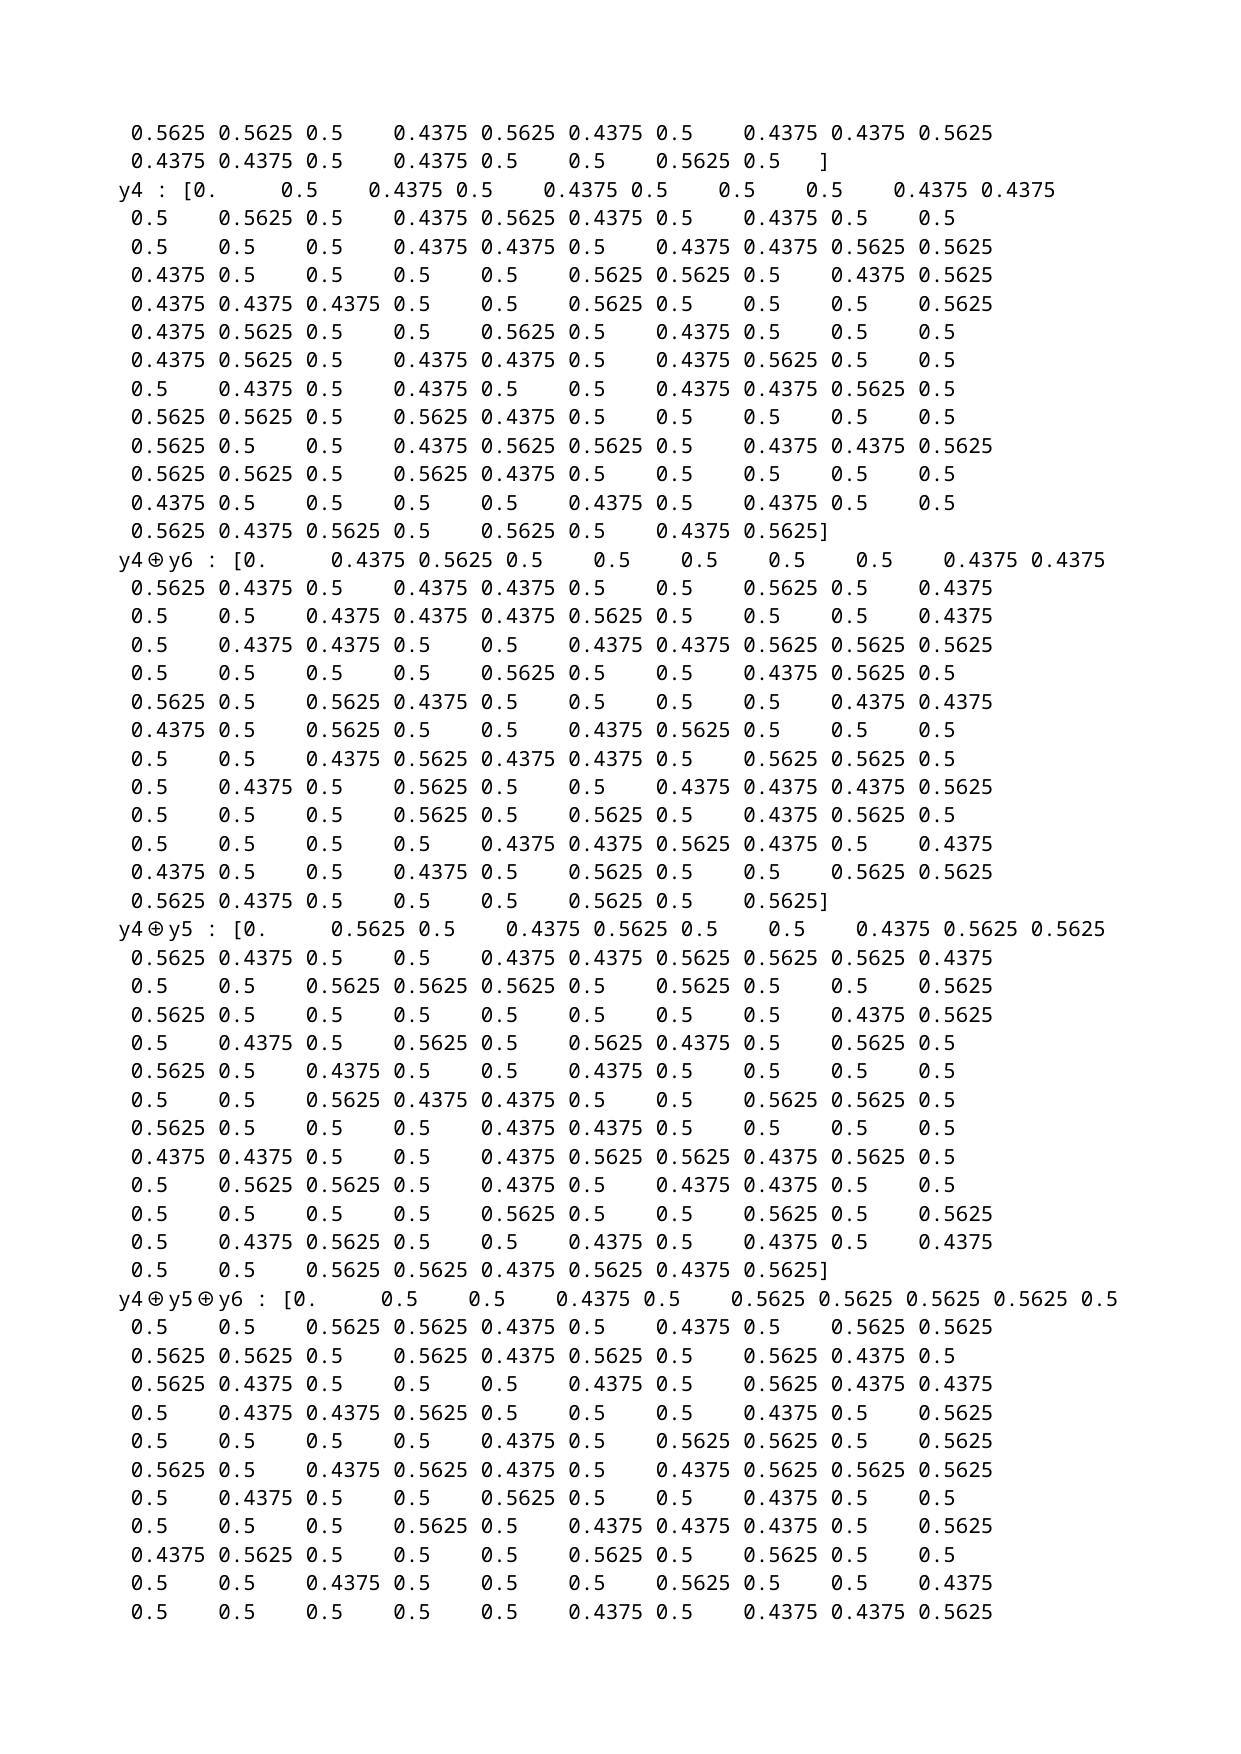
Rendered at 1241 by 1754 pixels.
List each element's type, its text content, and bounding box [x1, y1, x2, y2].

text 0.5625 0.4375 0.5 0.5 0.4375 0.4375 0.5625 0.5625 0.5625 0.4375 [118, 943, 1122, 971]
text 0.5625 0.4375 0.5 0.4375 0.4375 0.5 0.5 0.5625 0.5 0.4375 [118, 573, 1122, 602]
text 0.4375 0.5625 0.5 0.4375 0.4375 0.5 0.4375 0.5625 0.5 0.5 [118, 346, 1122, 374]
text 0.4375 0.5625 0.5 0.5 0.5625 0.5 0.4375 0.5 0.5 0.5 [118, 317, 1122, 346]
text 0.5 0.4375 0.4375 0.5 0.5 0.4375 0.4375 0.5625 0.5625 0.5625 [118, 630, 1122, 658]
text 0.4375 0.4375 0.5 0.5 0.4375 0.5625 0.5625 0.4375 0.5625 0.5 [118, 1142, 1122, 1170]
text 0.5 0.4375 0.5625 0.5 0.5 0.4375 0.5 0.4375 0.5 0.4375 [118, 1227, 1122, 1256]
text 0.5 0.5 0.5 0.5 0.5625 0.5 0.5 0.5625 0.5 0.5625 [118, 1199, 1122, 1227]
text y4⊕y5⊕y6 : [0. 0.5 0.5 0.4375 0.5 0.5625 0.5625 0.5625 0.5625 0.5 [118, 1284, 1122, 1312]
text 0.5625 0.4375 0.5 0.5 0.5 0.4375 0.5 0.5625 0.4375 0.4375 [118, 1369, 1122, 1398]
text 0.5 0.5625 0.5 0.4375 0.5625 0.4375 0.5 0.4375 0.5 0.5 [118, 203, 1122, 232]
text 0.5 0.5 0.5625 0.5625 0.5625 0.5 0.5625 0.5 0.5 0.5625 [118, 971, 1122, 1000]
text 0.5 0.5 0.5625 0.5625 0.4375 0.5 0.4375 0.5 0.5625 0.5625 [118, 1312, 1122, 1341]
text 0.5 0.5 0.5 0.5 0.4375 0.5 0.5625 0.5625 0.5 0.5625 [118, 1426, 1122, 1455]
text 0.5625 0.5625 0.5 0.5625 0.4375 0.5 0.5 0.5 0.5 0.5 [118, 402, 1122, 431]
text 0.5 0.5 0.5 0.5 0.5625 0.5 0.5 0.4375 0.5625 0.5 [118, 658, 1122, 687]
text 0.5625 0.5625 0.5 0.5625 0.4375 0.5625 0.5 0.5625 0.4375 0.5 [118, 1341, 1122, 1369]
text 0.5 0.5 0.5 0.5 0.5 0.4375 0.5 0.4375 0.4375 0.5625 [118, 1597, 1122, 1625]
text 0.5 0.5 0.5 0.5 0.4375 0.4375 0.5625 0.4375 0.5 0.4375 [118, 829, 1122, 857]
text 0.5 0.5 0.5625 0.5625 0.4375 0.5625 0.4375 0.5625] [118, 1256, 1122, 1284]
text 0.5625 0.5 0.5625 0.4375 0.5 0.5 0.5 0.5 0.4375 0.4375 [118, 687, 1122, 715]
text y4⊕y6 : [0. 0.4375 0.5625 0.5 0.5 0.5 0.5 0.5 0.4375 0.4375 [118, 545, 1122, 573]
text 0.5 0.5 0.5625 0.4375 0.4375 0.5 0.5 0.5625 0.5625 0.5 [118, 1085, 1122, 1113]
text 0.4375 0.4375 0.4375 0.5 0.5 0.5625 0.5 0.5 0.5 0.5625 [118, 289, 1122, 317]
text 0.5625 0.5 0.5 0.4375 0.5625 0.5625 0.5 0.4375 0.4375 0.5625 [118, 431, 1122, 459]
text 0.5625 0.5 0.5 0.5 0.4375 0.4375 0.5 0.5 0.5 0.5 [118, 1113, 1122, 1142]
text 0.5 0.4375 0.5 0.5625 0.5 0.5 0.4375 0.4375 0.4375 0.5625 [118, 772, 1122, 801]
text 0.5625 0.5 0.4375 0.5 0.5 0.4375 0.5 0.5 0.5 0.5 [118, 1057, 1122, 1085]
text 0.5625 0.5 0.5 0.5 0.5 0.5 0.5 0.5 0.4375 0.5625 [118, 1000, 1122, 1028]
text y4⊕y5 : [0. 0.5625 0.5 0.4375 0.5625 0.5 0.5 0.4375 0.5625 0.5625 [118, 914, 1122, 943]
text 0.5625 0.5 0.4375 0.5625 0.4375 0.5 0.4375 0.5625 0.5625 0.5625 [118, 1455, 1122, 1483]
text 0.5 0.4375 0.5 0.4375 0.5 0.5 0.4375 0.4375 0.5625 0.5 [118, 374, 1122, 402]
text 0.5 0.5 0.5 0.5625 0.5 0.5625 0.5 0.4375 0.5625 0.5 [118, 801, 1122, 829]
text 0.4375 0.5625 0.5 0.5 0.5 0.5625 0.5 0.5625 0.5 0.5 [118, 1540, 1122, 1568]
text 0.5625 0.4375 0.5 0.5 0.5 0.5625 0.5 0.5625] [118, 886, 1122, 914]
text y4 : [0. 0.5 0.4375 0.5 0.4375 0.5 0.5 0.5 0.4375 0.4375 [118, 175, 1122, 203]
text 0.5 0.5 0.5 0.4375 0.4375 0.5 0.4375 0.4375 0.5625 0.5625 [118, 232, 1122, 260]
text 0.5 0.5625 0.5625 0.5 0.4375 0.5 0.4375 0.4375 0.5 0.5 [118, 1170, 1122, 1199]
text 0.5 0.5 0.4375 0.5625 0.4375 0.4375 0.5 0.5625 0.5625 0.5 [118, 744, 1122, 772]
text 0.4375 0.5 0.5 0.5 0.5 0.4375 0.5 0.4375 0.5 0.5 [118, 488, 1122, 516]
text 0.5 0.4375 0.5 0.5 0.5625 0.5 0.5 0.4375 0.5 0.5 [118, 1483, 1122, 1512]
text 0.5 0.5 0.5 0.5625 0.5 0.4375 0.4375 0.4375 0.5 0.5625 [118, 1512, 1122, 1540]
text 0.4375 0.5 0.5625 0.5 0.5 0.4375 0.5625 0.5 0.5 0.5 [118, 715, 1122, 744]
text 0.5 0.5 0.4375 0.4375 0.4375 0.5625 0.5 0.5 0.5 0.4375 [118, 602, 1122, 630]
text 0.4375 0.5 0.5 0.5 0.5 0.5625 0.5625 0.5 0.4375 0.5625 [118, 260, 1122, 289]
text 0.5 0.4375 0.5 0.5625 0.5 0.5625 0.4375 0.5 0.5625 0.5 [118, 1028, 1122, 1057]
text 0.5625 0.5625 0.5 0.5625 0.4375 0.5 0.5 0.5 0.5 0.5 [118, 459, 1122, 488]
text 0.5625 0.5625 0.5 0.4375 0.5625 0.4375 0.5 0.4375 0.4375 0.5625 [118, 118, 1122, 147]
text 0.4375 0.4375 0.5 0.4375 0.5 0.5 0.5625 0.5 ] [118, 147, 1122, 175]
text 0.5 0.5 0.4375 0.5 0.5 0.5 0.5625 0.5 0.5 0.4375 [118, 1568, 1122, 1597]
text 0.5 0.4375 0.4375 0.5625 0.5 0.5 0.5 0.4375 0.5 0.5625 [118, 1398, 1122, 1426]
text 0.5625 0.4375 0.5625 0.5 0.5625 0.5 0.4375 0.5625] [118, 516, 1122, 545]
text 0.4375 0.5 0.5 0.4375 0.5 0.5625 0.5 0.5 0.5625 0.5625 [118, 857, 1122, 886]
